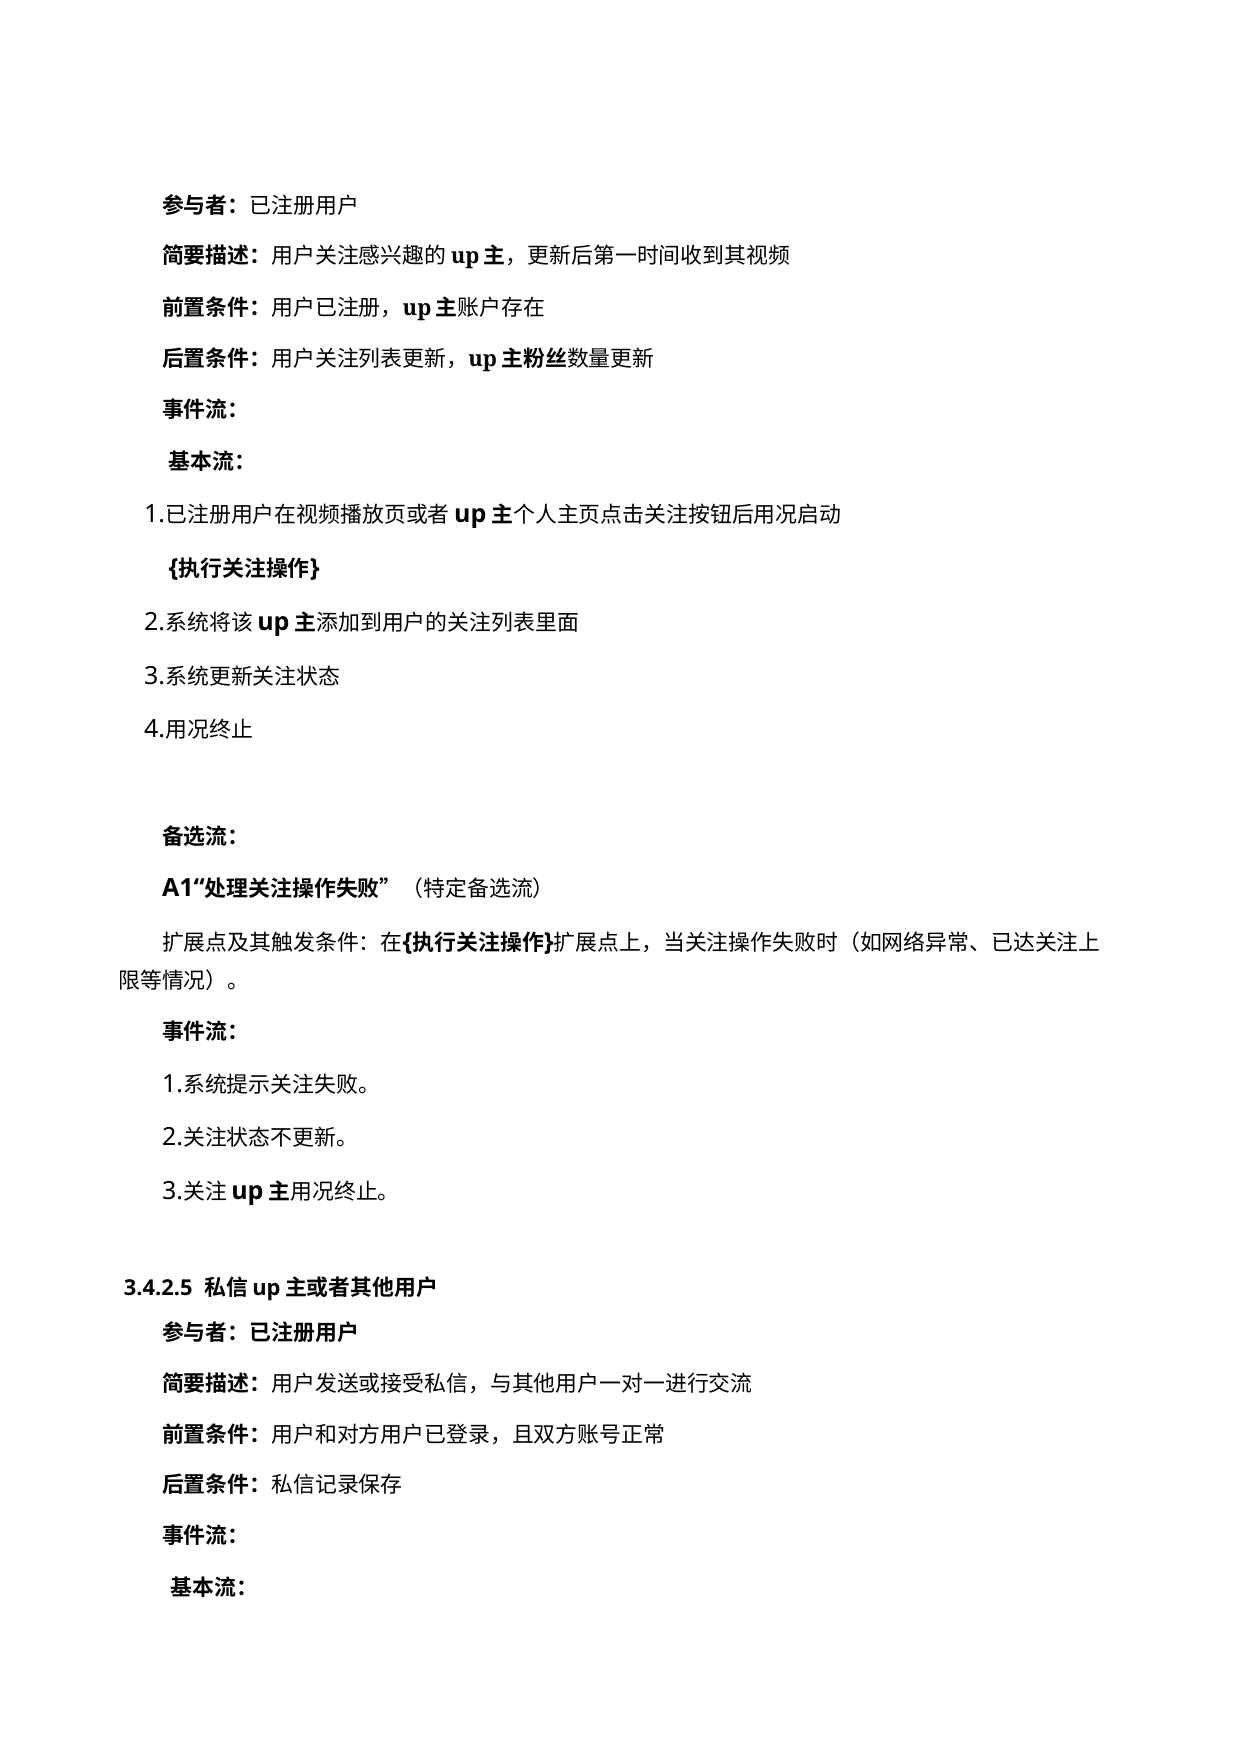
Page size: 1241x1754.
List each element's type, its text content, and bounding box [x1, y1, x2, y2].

text 前置条件：用户已注册，up主账户存在 [118, 289, 1122, 321]
text 参与者：已注册用户 [118, 1315, 1122, 1347]
text 简要描述：用户关注感兴趣的up主，更新后第一时间收到其视频 [118, 238, 1122, 270]
list 2.系统将该up主添加到用户的关注列表里面 [118, 604, 1122, 638]
text 后置条件：用户关注列表更新，up主粉丝数量更新 [118, 341, 1122, 372]
list 4.用况终止 [118, 711, 1122, 745]
text 事件流：​​ [118, 1014, 1122, 1046]
text 备选流​​： [118, 819, 1122, 850]
text 扩展点及其触发条件：在{执行关注操作}扩展点上，当关注操作失败时（如网络异常、已达关注上限等情况）。 [118, 923, 1122, 995]
text 基本流： [118, 442, 1122, 476]
text A1“处理关注操作失败”（特定备选流）​​ [118, 869, 1122, 903]
list 基本流： [118, 1569, 1122, 1603]
text 后置条件：私信记录保存 [118, 1467, 1122, 1499]
text 事件流： [118, 392, 1122, 423]
text 2.关注状态不更新。 [118, 1119, 1122, 1153]
list 1.已注册用户在视频播放页或者up主个人主页点击关注按钮后用况启动 [118, 496, 1122, 530]
text 前置条件：用户和对方用户已登录，且双方账号正常 [118, 1417, 1122, 1448]
text 参与者：已注册用户 [118, 188, 1122, 219]
text 事件流： [118, 1518, 1122, 1550]
text 简要描述：用户发送或接受私信，与其他用户一对一进行交流 [118, 1366, 1122, 1397]
text {执行关注操作} [118, 550, 1122, 584]
text 1.系统提示关注失败。 [118, 1065, 1122, 1099]
subtitle 私信up主或者其他用户 [118, 1270, 1122, 1302]
list 3.系统更新关注状态 [118, 657, 1122, 691]
text 3.关注up主用况终止。 [118, 1173, 1122, 1207]
